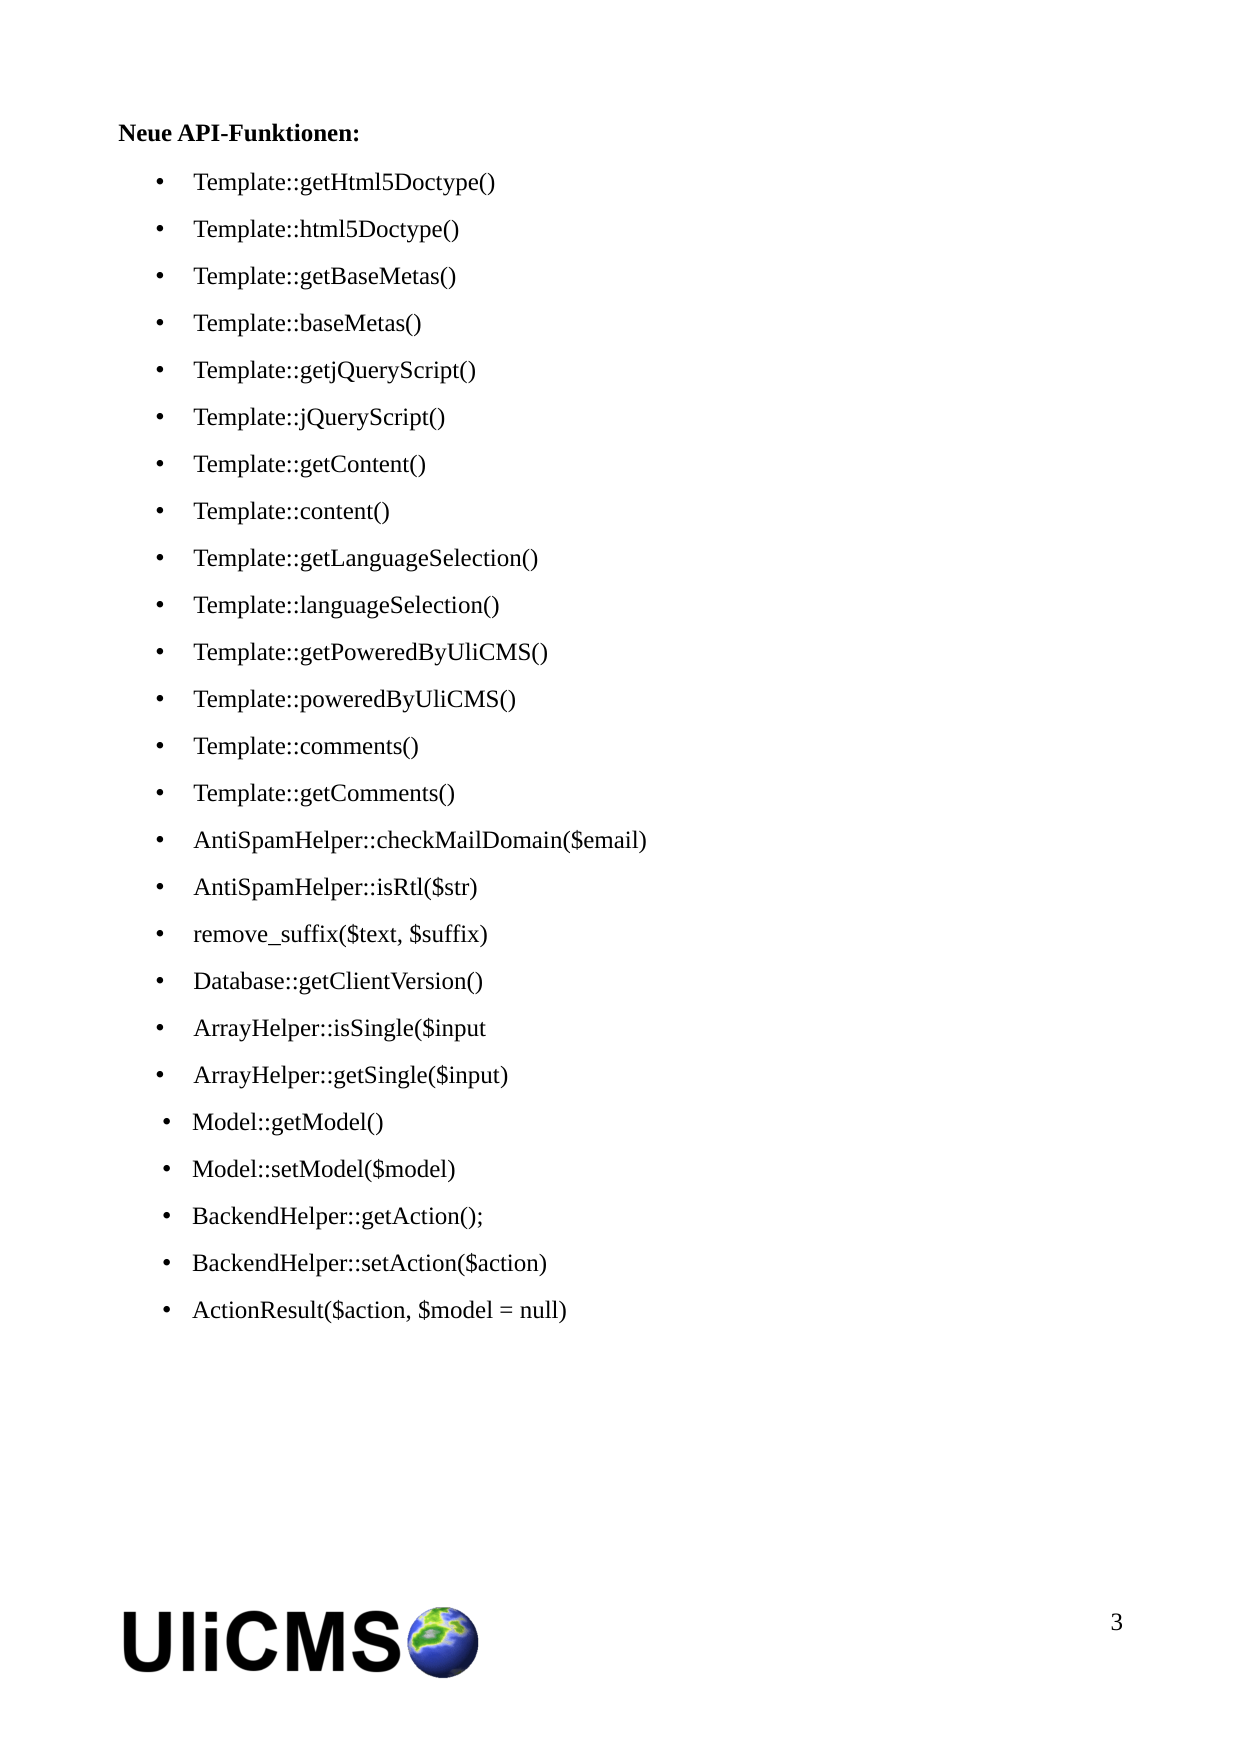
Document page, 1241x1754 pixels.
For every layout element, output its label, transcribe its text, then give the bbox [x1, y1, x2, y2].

picture [118, 1607, 479, 1681]
list Template::getComments() [156, 778, 1123, 807]
list Database::getClientVersion() [156, 966, 1123, 994]
list Template::comments() [156, 731, 1123, 760]
list Template::getLanguageSelection() [156, 543, 1123, 572]
list Template::getBaseMetas() [156, 261, 1123, 290]
list Template::getContent() [156, 449, 1123, 478]
list Template::poweredByUliCMS() [156, 684, 1123, 713]
list Template::jQueryScript() [156, 402, 1123, 431]
list AntiSpamHelper::checkMailDomain($email) [156, 825, 1123, 854]
list Template::content() [156, 496, 1123, 525]
list Template::languageSelection() [156, 590, 1123, 619]
list Model::setModel($model) [162, 1154, 1123, 1182]
list BackendHelper::setAction($action) [162, 1248, 1123, 1276]
list Template::getHtml5Doctype() [156, 167, 1123, 196]
text Neue API-Funktionen: [118, 118, 1123, 147]
list ActionResult($action, $model = null) [162, 1295, 1123, 1323]
list Template::getjQueryScript() [156, 355, 1123, 384]
list ArrayHelper::getSingle($input) [156, 1060, 1123, 1088]
list Template::getPoweredByUliCMS() [156, 637, 1123, 666]
list Model::getModel() [162, 1107, 1123, 1136]
list BackendHelper::getAction(); [162, 1201, 1123, 1229]
list Template::html5Doctype() [156, 214, 1123, 243]
list Template::baseMetas() [156, 308, 1123, 337]
list remove_suffix($text, $suffix) [156, 919, 1123, 948]
list ArrayHelper::isSingle($input [156, 1013, 1123, 1042]
list AntiSpamHelper::isRtl($str) [156, 872, 1123, 901]
